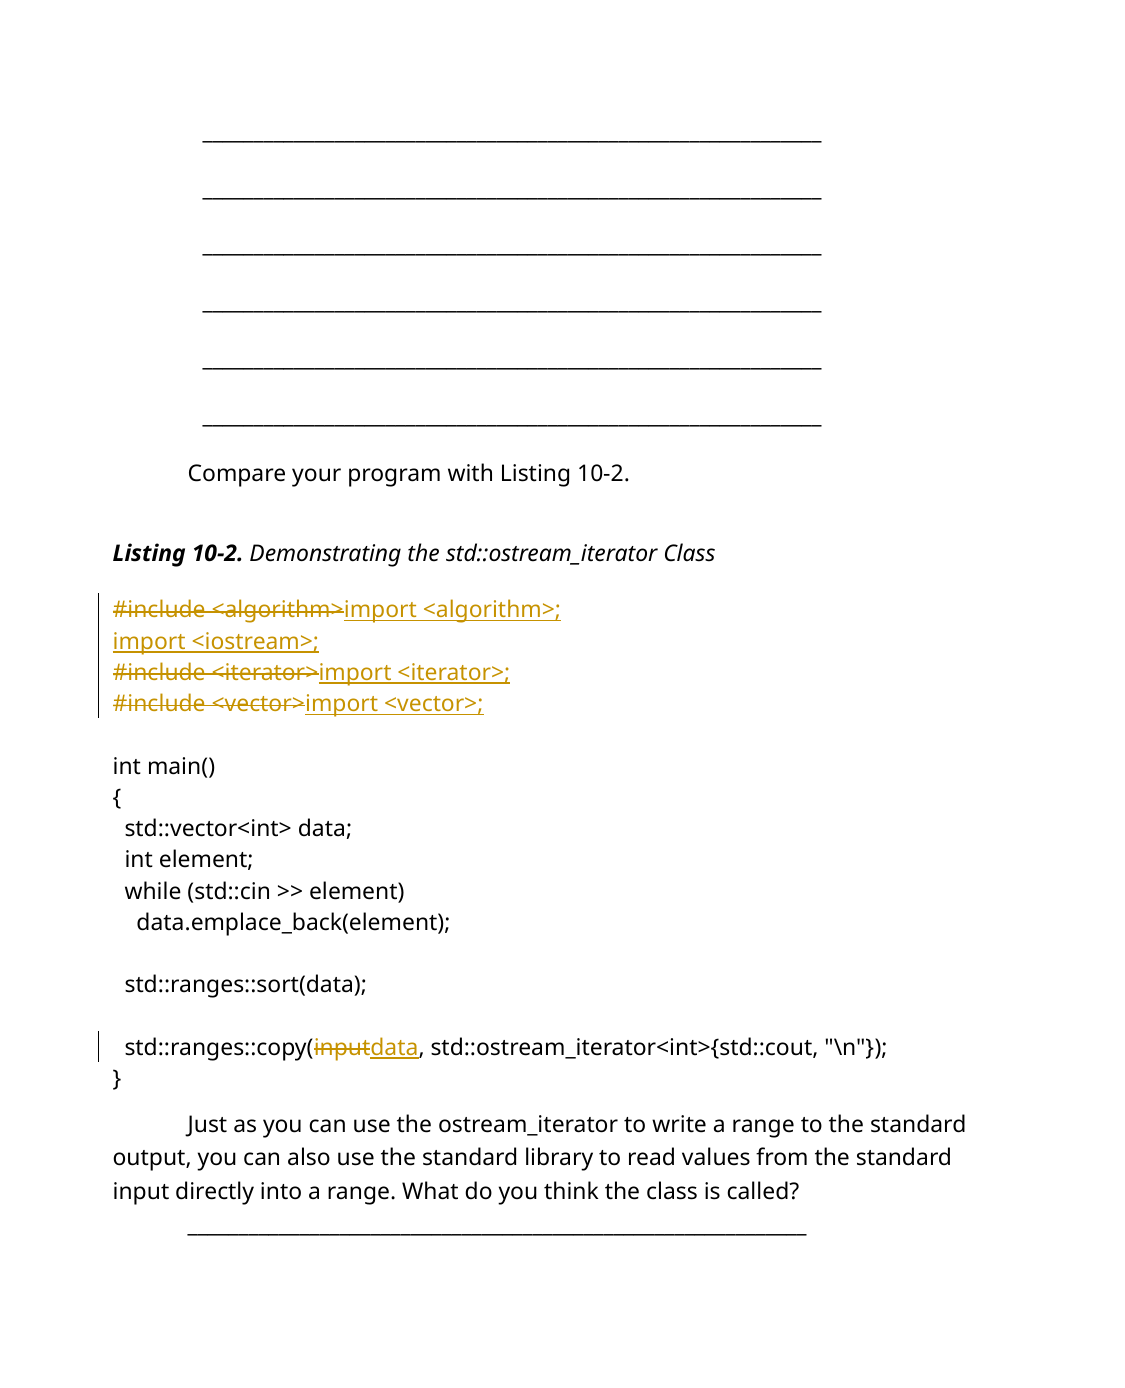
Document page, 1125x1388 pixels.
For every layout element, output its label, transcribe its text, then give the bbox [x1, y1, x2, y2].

text Listing 10-2. Demonstrating the std::ostream_iterator Class [112, 537, 1012, 568]
text Just as you can use the ostream_iterator to write a range to the standard output, you can also use the standard library to read values from the standard input directly into a range. What do you think the class is called? [112, 1106, 1012, 1206]
list _____________________________________________________________ [202, 285, 1012, 316]
list _____________________________________________________________ [202, 228, 1012, 259]
text data.emplace_back(element); [112, 906, 1012, 937]
text std::ranges::sort(data); [112, 968, 1012, 999]
text import <algorithm>; [112, 593, 1012, 624]
text std::vector<int> data; [112, 812, 1012, 843]
list _____________________________________________________________ [202, 398, 1012, 430]
list _____________________________________________________________ [202, 342, 1012, 373]
text int element; [112, 843, 1012, 874]
text import <iterator>; [112, 656, 1012, 687]
text std::ranges::copy(data, std::ostream_iterator<int>{std::cout, "\n"}); [112, 1031, 1012, 1062]
list _____________________________________________________________ [202, 115, 1012, 146]
text _____________________________________________________________ [112, 1206, 1012, 1239]
text Compare your program with Listing 10-2. [112, 455, 1012, 489]
text { [112, 781, 1012, 812]
list _____________________________________________________________ [202, 171, 1012, 203]
text import <vector>; [112, 687, 1012, 718]
text import <iostream>; [112, 624, 1012, 656]
text } [112, 1062, 1012, 1093]
text int main() [112, 749, 1012, 781]
text while (std::cin >> element) [112, 874, 1012, 906]
